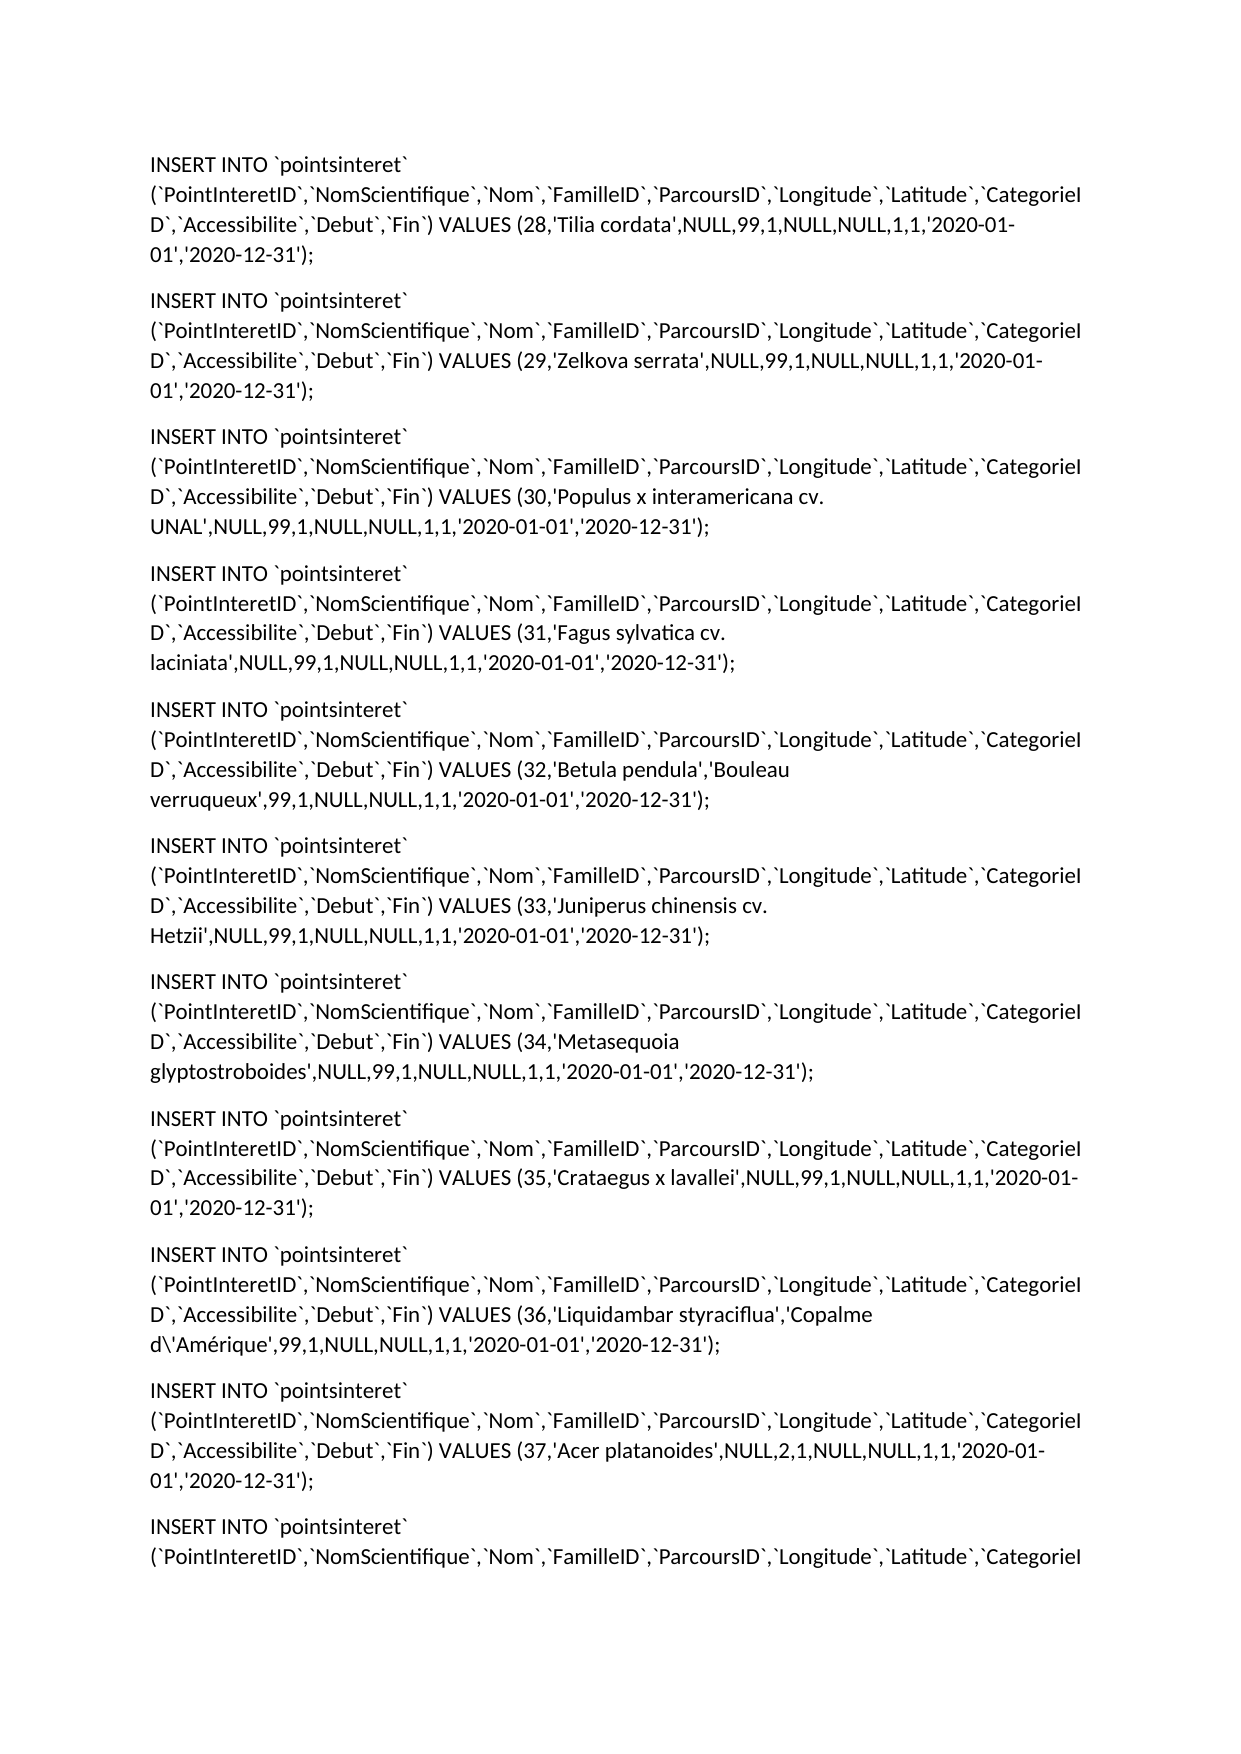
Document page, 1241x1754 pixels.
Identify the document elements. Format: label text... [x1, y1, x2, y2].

text INSERT INTO `pointsinteret` (`PointInteretID`,`NomScientifique`,`Nom`,`FamilleID`,`ParcoursID`,`Longitude`,`Latitude`,`CategorieID`,`Accessibilite`,`Debut`,`Fin`) VALUES (30,'Populus x interamericana cv. UNAL',NULL,99,1,NULL,NULL,1,1,'2020-01-01','2020-12-31'); [150, 422, 1090, 540]
text INSERT INTO `pointsinteret` (`PointInteretID`,`NomScientifique`,`Nom`,`FamilleID`,`ParcoursID`,`Longitude`,`Latitude`,`CategorieID`,`Accessibilite`,`Debut`,`Fin`) VALUES (34,'Metasequoia glyptostroboides',NULL,99,1,NULL,NULL,1,1,'2020-01-01','2020-12-31'); [150, 967, 1090, 1085]
text INSERT INTO `pointsinteret` (`PointInteretID`,`NomScientifique`,`Nom`,`FamilleID`,`ParcoursID`,`Longitude`,`Latitude`,`CategorieI [150, 1512, 1090, 1570]
text INSERT INTO `pointsinteret` (`PointInteretID`,`NomScientifique`,`Nom`,`FamilleID`,`ParcoursID`,`Longitude`,`Latitude`,`CategorieID`,`Accessibilite`,`Debut`,`Fin`) VALUES (36,'Liquidambar styraciflua','Copalme d\'Amérique',99,1,NULL,NULL,1,1,'2020-01-01','2020-12-31'); [150, 1240, 1090, 1358]
text INSERT INTO `pointsinteret` (`PointInteretID`,`NomScientifique`,`Nom`,`FamilleID`,`ParcoursID`,`Longitude`,`Latitude`,`CategorieID`,`Accessibilite`,`Debut`,`Fin`) VALUES (37,'Acer platanoides',NULL,2,1,NULL,NULL,1,1,'2020-01-01','2020-12-31'); [150, 1376, 1090, 1494]
text INSERT INTO `pointsinteret` (`PointInteretID`,`NomScientifique`,`Nom`,`FamilleID`,`ParcoursID`,`Longitude`,`Latitude`,`CategorieID`,`Accessibilite`,`Debut`,`Fin`) VALUES (31,'Fagus sylvatica cv. laciniata',NULL,99,1,NULL,NULL,1,1,'2020-01-01','2020-12-31'); [150, 559, 1090, 676]
text INSERT INTO `pointsinteret` (`PointInteretID`,`NomScientifique`,`Nom`,`FamilleID`,`ParcoursID`,`Longitude`,`Latitude`,`CategorieID`,`Accessibilite`,`Debut`,`Fin`) VALUES (35,'Crataegus x lavallei',NULL,99,1,NULL,NULL,1,1,'2020-01-01','2020-12-31'); [150, 1104, 1090, 1221]
text INSERT INTO `pointsinteret` (`PointInteretID`,`NomScientifique`,`Nom`,`FamilleID`,`ParcoursID`,`Longitude`,`Latitude`,`CategorieID`,`Accessibilite`,`Debut`,`Fin`) VALUES (33,'Juniperus chinensis cv. Hetzii',NULL,99,1,NULL,NULL,1,1,'2020-01-01','2020-12-31'); [150, 831, 1090, 949]
text INSERT INTO `pointsinteret` (`PointInteretID`,`NomScientifique`,`Nom`,`FamilleID`,`ParcoursID`,`Longitude`,`Latitude`,`CategorieID`,`Accessibilite`,`Debut`,`Fin`) VALUES (29,'Zelkova serrata',NULL,99,1,NULL,NULL,1,1,'2020-01-01','2020-12-31'); [150, 286, 1090, 404]
text INSERT INTO `pointsinteret` (`PointInteretID`,`NomScientifique`,`Nom`,`FamilleID`,`ParcoursID`,`Longitude`,`Latitude`,`CategorieID`,`Accessibilite`,`Debut`,`Fin`) VALUES (32,'Betula pendula','Bouleau verruqueux',99,1,NULL,NULL,1,1,'2020-01-01','2020-12-31'); [150, 695, 1090, 813]
text INSERT INTO `pointsinteret` (`PointInteretID`,`NomScientifique`,`Nom`,`FamilleID`,`ParcoursID`,`Longitude`,`Latitude`,`CategorieID`,`Accessibilite`,`Debut`,`Fin`) VALUES (28,'Tilia cordata',NULL,99,1,NULL,NULL,1,1,'2020-01-01','2020-12-31'); [150, 150, 1090, 268]
